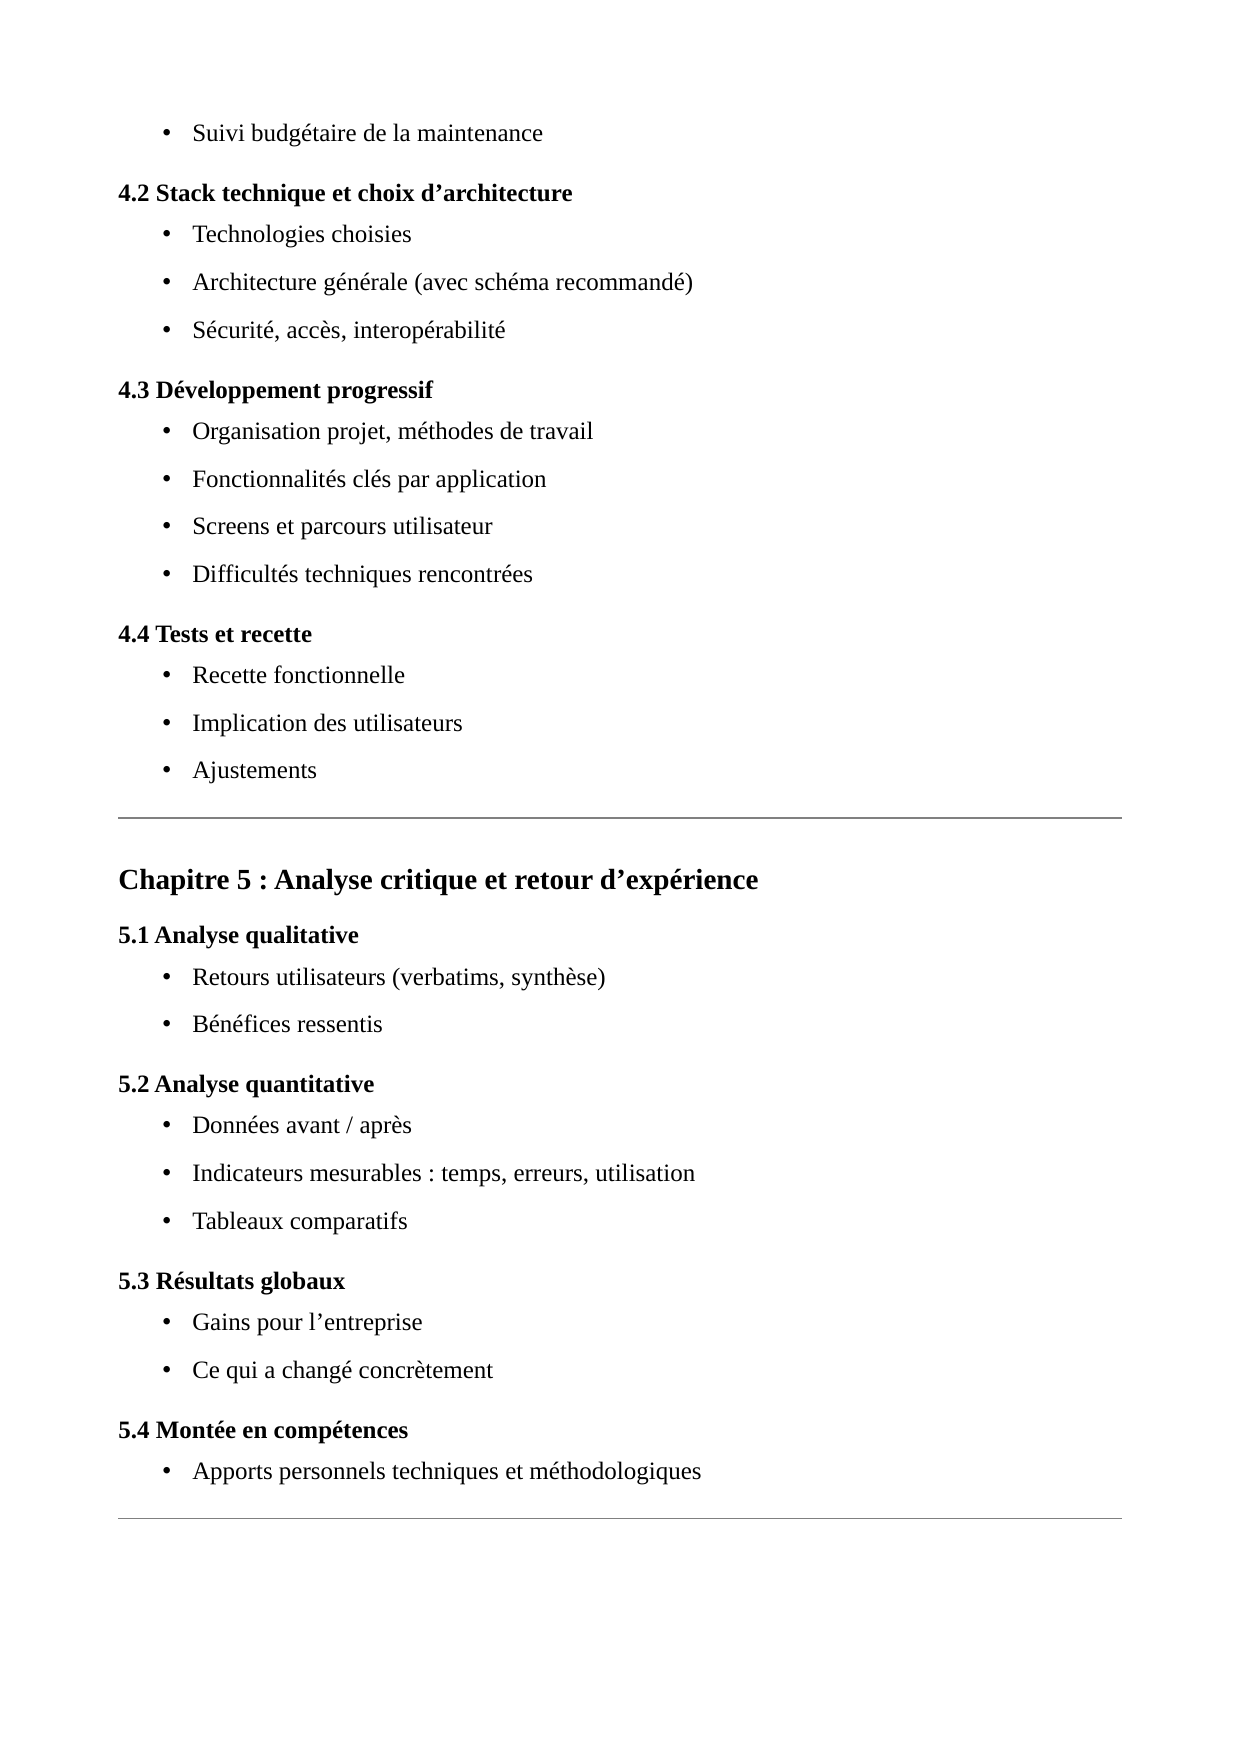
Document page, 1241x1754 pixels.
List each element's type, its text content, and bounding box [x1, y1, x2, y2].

list Implication des utilisateurs [162, 708, 1122, 737]
list Architecture générale (avec schéma recommandé) [162, 267, 1122, 296]
list Ajustements [162, 755, 1122, 784]
list Suivi budgétaire de la maintenance [162, 118, 1122, 147]
list Indicateurs mesurables : temps, erreurs, utilisation [162, 1158, 1122, 1187]
subtitle 5.3 Résultats globaux [118, 1266, 1122, 1295]
list Apports personnels techniques et méthodologiques [162, 1456, 1122, 1485]
subtitle Chapitre 5 : Analyse critique et retour d’expérience [118, 862, 1122, 895]
list Sécurité, accès, interopérabilité [162, 315, 1122, 343]
list Recette fonctionnelle [162, 660, 1122, 689]
list Ce qui a changé concrètement [162, 1355, 1122, 1383]
list Tableaux comparatifs [162, 1206, 1122, 1234]
list Gains pour l’entreprise [162, 1307, 1122, 1336]
list Fonctionnalités clés par application [162, 464, 1122, 492]
list Organisation projet, méthodes de travail [162, 416, 1122, 445]
list Données avant / après [162, 1111, 1122, 1139]
subtitle 5.1 Analyse qualitative [118, 920, 1122, 949]
list Retours utilisateurs (verbatims, synthèse) [162, 962, 1122, 990]
list Screens et parcours utilisateur [162, 511, 1122, 540]
subtitle 4.2 Stack technique et choix d’architecture [118, 178, 1122, 207]
subtitle 4.4 Tests et recette [118, 619, 1122, 648]
list Difficultés techniques rencontrées [162, 559, 1122, 588]
subtitle 4.3 Développement progressif [118, 375, 1122, 403]
subtitle 5.4 Montée en compétences [118, 1415, 1122, 1444]
list Bénéfices ressentis [162, 1009, 1122, 1038]
list Technologies choisies [162, 219, 1122, 248]
subtitle 5.2 Analyse quantitative [118, 1069, 1122, 1098]
